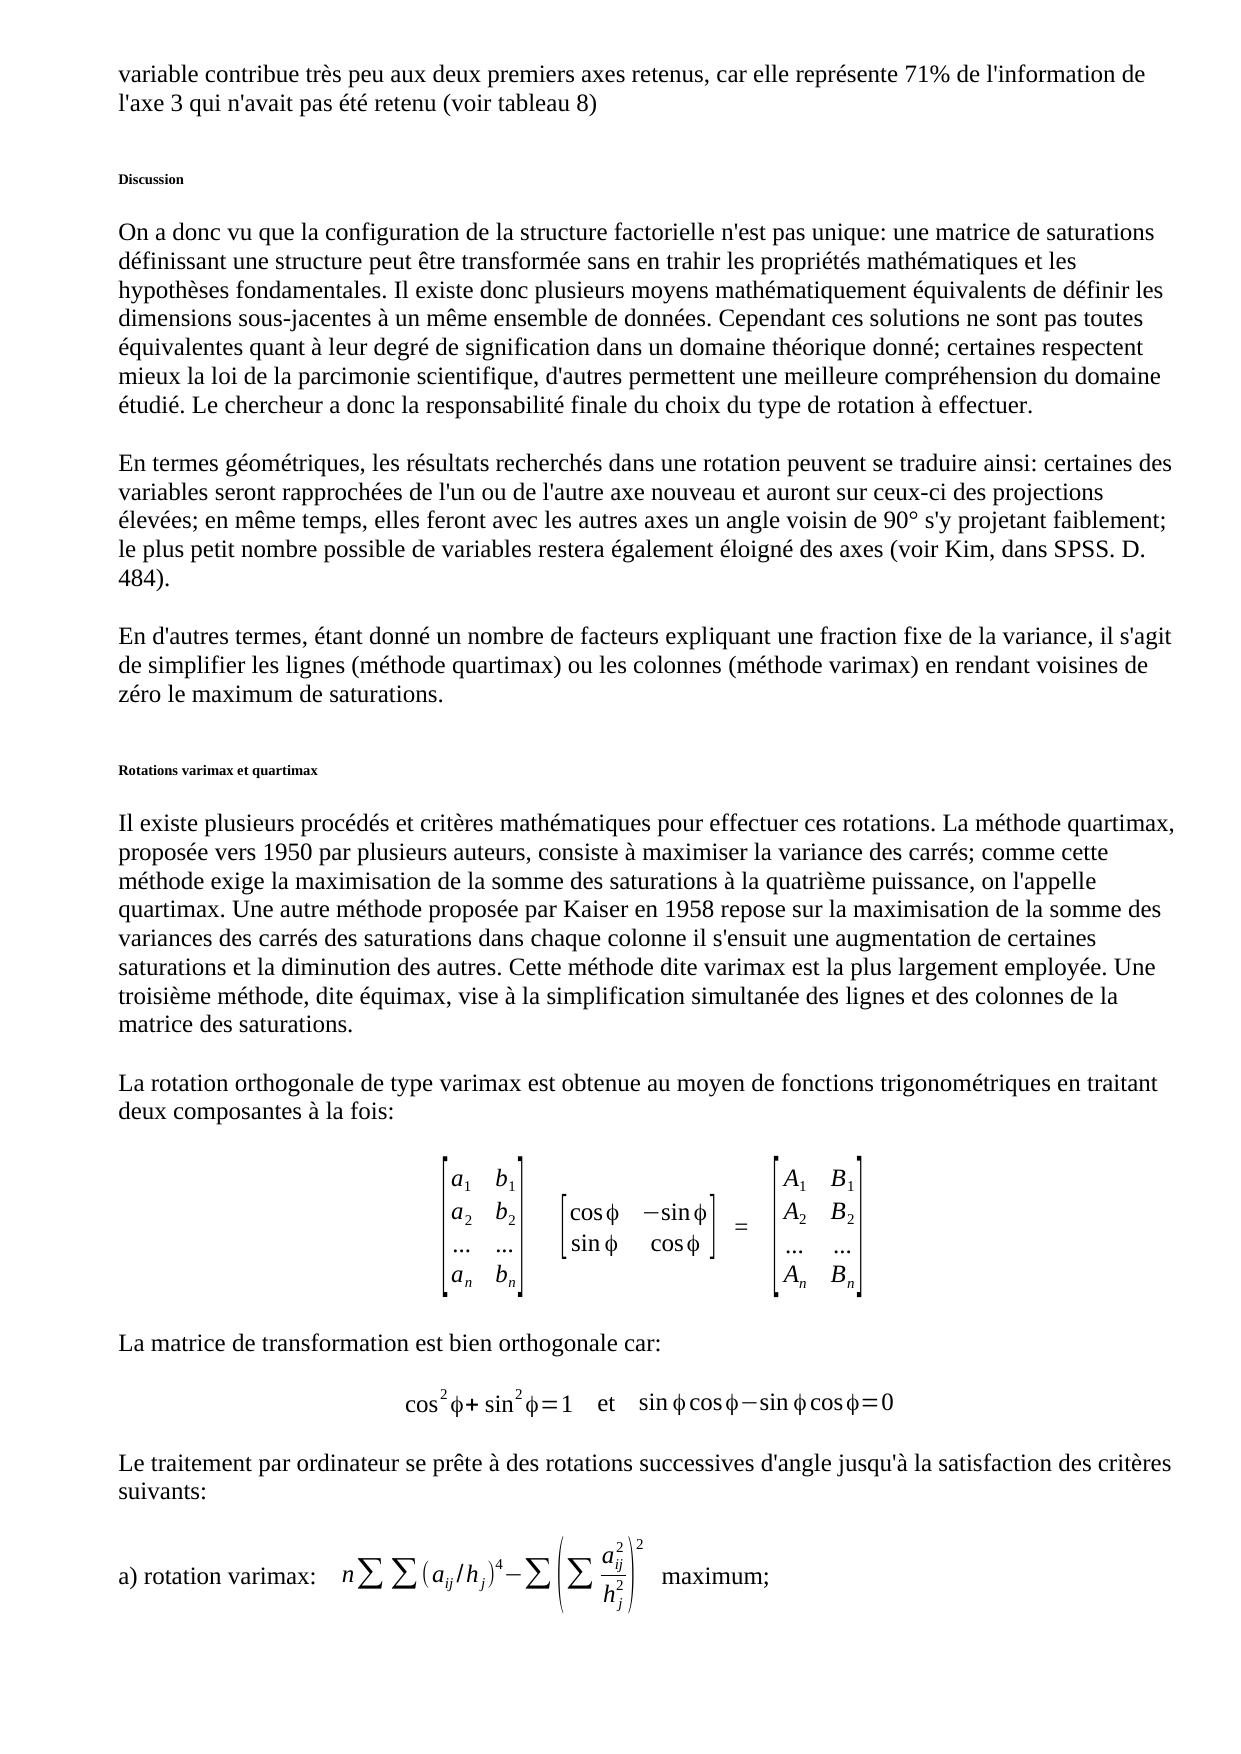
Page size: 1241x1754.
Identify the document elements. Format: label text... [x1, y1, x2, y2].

text Le traitement par ordinateur se prête à des rotations successives d'angle jusqu'à la satisfaction des critères suivants: [118, 1448, 1181, 1505]
text On a donc vu que la configuration de la structure factorielle n'est pas unique: une matrice de saturations définissant une structure peut être transformée sans en trahir les propriétés mathématiques et les hypothèses fondamentales. Il existe donc plusieurs moyens mathématiquement équivalents de définir les dimensions sous-jacentes à un même ensemble de données. Cependant ces solutions ne sont pas toutes équivalentes quant à leur degré de signification dans un domaine théorique donné; certaines respectent mieux la loi de la parcimonie scientifique, d'autres permettent une meilleure compréhension du domaine étudié. Le chercheur a donc la responsabilité finale du choix du type de rotation à effectuer. [118, 217, 1181, 418]
text En d'autres termes, étant donné un nombre de facteurs expliquant une fraction fixe de la variance, il s'agit de simplifier les lignes (méthode quartimax) ou les colonnes (méthode varimax) en rendant voisines de zéro le maximum de saturations. [118, 621, 1181, 707]
text La matrice de transformation est bien orthogonale car: [118, 1328, 1181, 1357]
text La rotation orthogonale de type varimax est obtenue au moyen de fonctions trigonométriques en traitant deux composantes à la fois: [118, 1068, 1181, 1125]
text En termes géométriques, les résultats recherchés dans une rotation peuvent se traduire ainsi: certaines des variables seront rapprochées de l'un ou de l'autre axe nouveau et auront sur ceux-ci des projections élevées; en même temps, elles feront avec les autres axes un angle voisin de 90° s'y projetant faiblement; le plus petit nombre possible de variables restera également éloigné des axes (voir Kim, dans SPSS. D. 484). [118, 448, 1181, 592]
text Il existe plusieurs procédés et critères mathématiques pour effectuer ces rotations. La méthode quartimax, proposée vers 1950 par plusieurs auteurs, consiste à maximiser la variance des carrés; comme cette méthode exige la maximisation de la somme des saturations à la quatrième puissance, on l'appelle quartimax. Une autre méthode proposée par Kaiser en 1958 repose sur la maximisation de la somme des variances des carrés des saturations dans chaque colonne il s'ensuit une augmentation de certaines saturations et la diminution des autres. Cette méthode dite varimax est la plus largement employée. Une troisième méthode, dite équimax, vise à la simplification simultanée des lignes et des colonnes de la matrice des saturations. [118, 808, 1181, 1038]
text = [118, 1155, 1181, 1298]
text a) rotation varimax: maximum; [118, 1535, 1181, 1616]
text et [118, 1386, 1181, 1418]
subtitle Rotations varimax et quartimax [118, 762, 1181, 779]
text variable contribue très peu aux deux premiers axes retenus, car elle représente 71% de l'information de l'axe 3 qui n'avait pas été retenu (voir tableau 8) [118, 59, 1181, 117]
subtitle Discussion [118, 171, 1181, 188]
